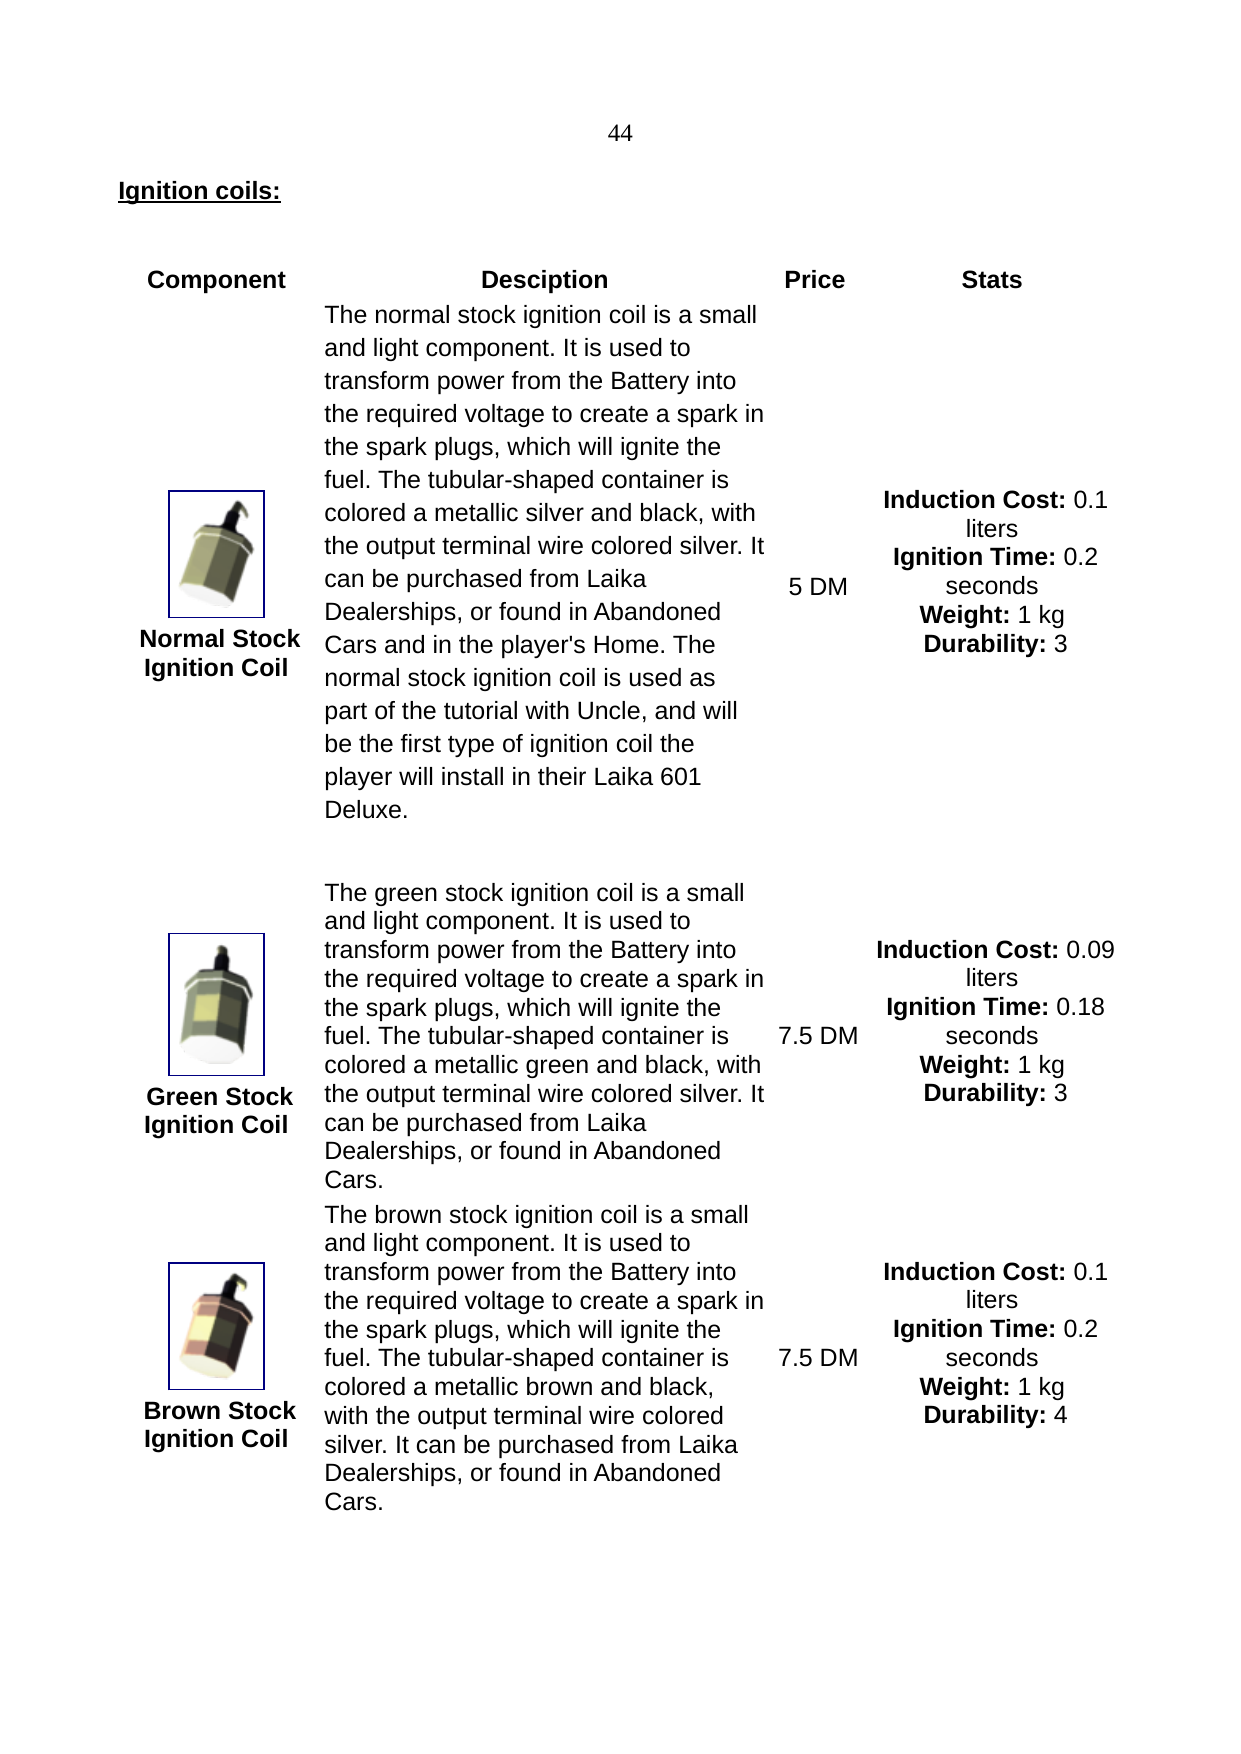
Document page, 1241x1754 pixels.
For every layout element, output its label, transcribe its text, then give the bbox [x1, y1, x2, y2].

table_cell 5 DM [768, 297, 868, 875]
table_header Desciption [321, 263, 768, 297]
table_cell Induction Cost: 0.1 liters Ignition Time: 0.2 seconds Weight: 1 kg Durability: 3 [868, 297, 1123, 875]
table_cell The brown stock ignition coil is a small and light component. It is used to transform power from the Battery into the required voltage to create a spark in the spark plugs, which will ignite the fuel. The tubular-shaped container is colored a metallic brown and black, with the output terminal wire colored silver. It can be purchased from Laika Dealerships, or found in Abandoned Cars. [321, 1197, 768, 1519]
table_cell Green Stock Ignition Coil [118, 875, 321, 1197]
picture [170, 934, 263, 1075]
table_cell 7.5 DM [768, 1197, 868, 1519]
table_cell 7.5 DM [768, 875, 868, 1197]
table_cell Normal Stock Ignition Coil [118, 297, 321, 875]
picture [170, 492, 263, 617]
table_cell The normal stock ignition coil is a small and light component. It is used to transform power from the Battery into the required voltage to create a spark in the spark plugs, which will ignite the fuel. The tubular-shaped container is colored a metallic silver and black, with the output terminal wire colored silver. It can be purchased from Laika Dealerships, or found in Abandoned Cars and in the player's Home. The normal stock ignition coil is used as part of the tutorial with Uncle, and will be the first type of ignition coil the player will install in their Laika 601 Deluxe. [321, 297, 768, 875]
table_cell Induction Cost: 0.1 liters Ignition Time: 0.2 seconds Weight: 1 kg Durability: 4 [868, 1197, 1123, 1519]
picture [170, 1264, 263, 1389]
text Ignition coils: [118, 176, 1122, 205]
table_header Component [118, 263, 321, 297]
table_header Price [768, 263, 868, 297]
table_cell Brown Stock Ignition Coil [118, 1197, 321, 1519]
table_cell The green stock ignition coil is a small and light component. It is used to transform power from the Battery into the required voltage to create a spark in the spark plugs, which will ignite the fuel. The tubular-shaped container is colored a metallic green and black, with the output terminal wire colored silver. It can be purchased from Laika Dealerships, or found in Abandoned Cars. [321, 875, 768, 1197]
table_cell Induction Cost: 0.09 liters Ignition Time: 0.18 seconds Weight: 1 kg Durability: 3 [868, 875, 1123, 1197]
table_header Stats [868, 263, 1123, 297]
